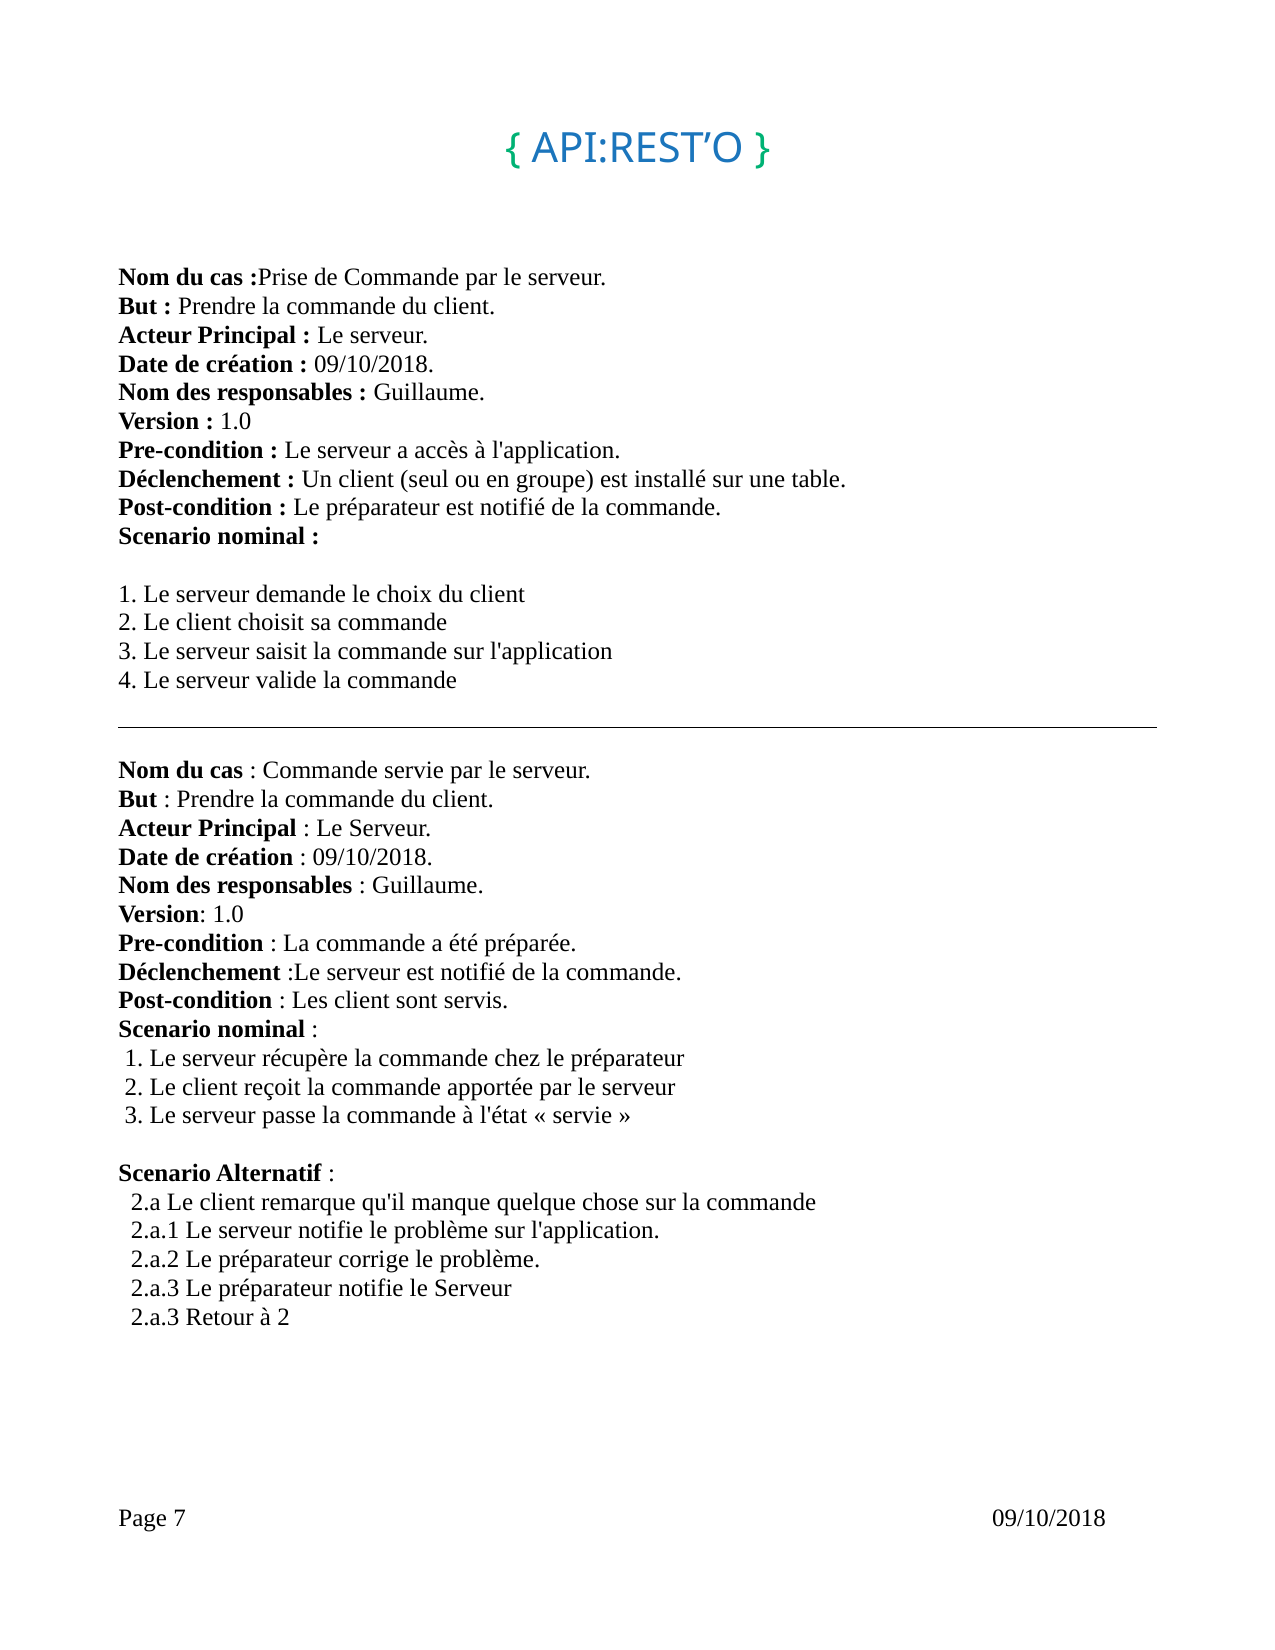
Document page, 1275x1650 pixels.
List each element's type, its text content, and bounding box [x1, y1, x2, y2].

text Pre-condition : La commande a été préparée. [118, 928, 1157, 957]
text Déclenchement :Le serveur est notifié de la commande. [118, 957, 1157, 986]
text Nom des responsables : Guillaume. [118, 871, 1157, 899]
text 2. Le client choisit sa commande [118, 607, 1157, 636]
text Scenario Alternatif : [118, 1158, 1157, 1187]
text 2.a.1 Le serveur notifie le problème sur l'application. [118, 1216, 1157, 1244]
text 1. Le serveur récupère la commande chez le préparateur [118, 1043, 1157, 1072]
text 3. Le serveur passe la commande à l'état « servie » [118, 1101, 1157, 1129]
text 2.a.3 Le préparateur notifie le Serveur [118, 1273, 1157, 1302]
text 3. Le serveur saisit la commande sur l'application [118, 636, 1157, 665]
text Déclenchement : Un client (seul ou en groupe) est installé sur une table. [118, 464, 1157, 492]
text 4. Le serveur valide la commande [118, 665, 1157, 694]
text 2.a.3 Retour à 2 [118, 1302, 1157, 1331]
text Pre-condition : Le serveur a accès à l'application. [118, 435, 1157, 464]
text 1. Le serveur demande le choix du client [118, 579, 1157, 607]
text Post-condition : Les client sont servis. [118, 986, 1157, 1014]
text Post-condition : Le préparateur est notifié de la commande. [118, 492, 1157, 521]
text But : Prendre la commande du client. [118, 784, 1157, 813]
text 2. Le client reçoit la commande apportée par le serveur [118, 1072, 1157, 1101]
text 2.a Le client remarque qu'il manque quelque chose sur la commande [118, 1187, 1157, 1216]
text Date de création : 09/10/2018. [118, 842, 1157, 871]
text Nom du cas : Commande servie par le serveur. [118, 756, 1157, 784]
text Version : 1.0 [118, 406, 1157, 435]
text Date de création : 09/10/2018. [118, 349, 1157, 377]
text Scenario nominal : [118, 1014, 1157, 1043]
text Scenario nominal : [118, 521, 1157, 550]
text Acteur Principal : Le Serveur. [118, 813, 1157, 842]
text Version: 1.0 [118, 899, 1157, 928]
text Nom du cas :Prise de Commande par le serveur. [118, 262, 1157, 291]
text But : Prendre la commande du client. [118, 291, 1157, 320]
text 2.a.2 Le préparateur corrige le problème. [118, 1244, 1157, 1273]
text Acteur Principal : Le serveur. [118, 320, 1157, 349]
text Nom des responsables : Guillaume. [118, 377, 1157, 406]
